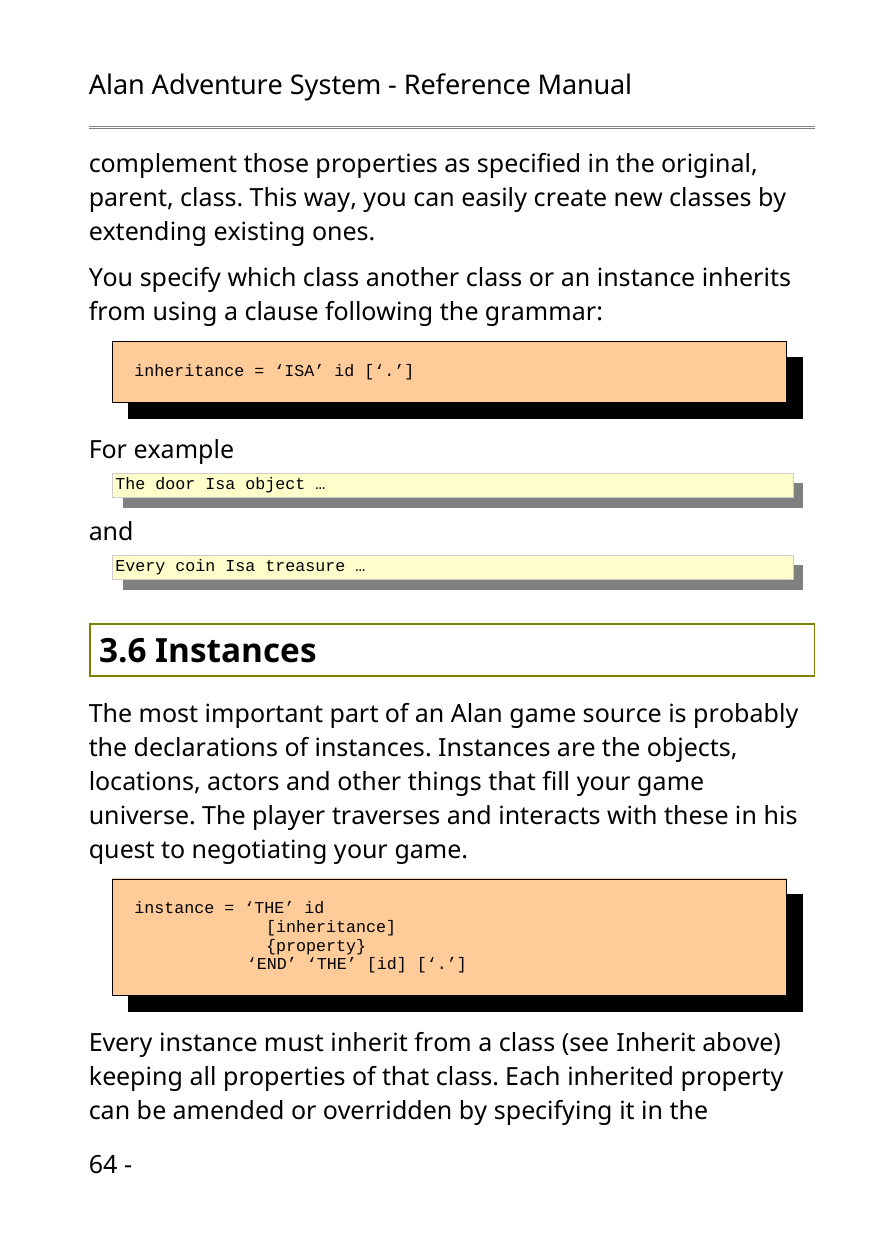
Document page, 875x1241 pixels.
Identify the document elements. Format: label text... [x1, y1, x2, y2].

text The door Isa object … [113, 474, 793, 497]
text The most important part of an Alan game source is probably the declarations of instances. Instances are the objects, locations, actors and other things that fill your game universe. The player traverses and interacts with these in his quest to negotiating your game. [88, 696, 815, 866]
text Every coin Isa treasure … [113, 556, 793, 579]
text For example [88, 432, 815, 466]
text You specify which class another class or an instance inherits from using a clause following the grammar: [88, 260, 815, 328]
subtitle Instances [91, 625, 814, 675]
text inheritance = ‘ISA’ id [‘.’] [113, 342, 786, 402]
text and [88, 514, 815, 548]
text instance = ‘THE’ id [inheritance] {property} ‘END’ ‘THE’ [id] [‘.’] [113, 880, 786, 995]
text Every instance must inherit from a class (see Inherit above) keeping all properties of that class. Each inherited property can be amended or overridden by specifying it in the [88, 1025, 815, 1127]
text Every instance must inherit from a class (see Inheritance and Object Orientation on page 27). Furthermore, user-defined classes must also inherit from other classes. A class or an instance inheriting from a class will get all properties of that class. All properties explicitly declared in a class or instance inheriting from another class will extend, override or complement those properties as specified in the original, parent, class. This way, you can easily create new classes by extending existing ones. [88, 146, 815, 247]
